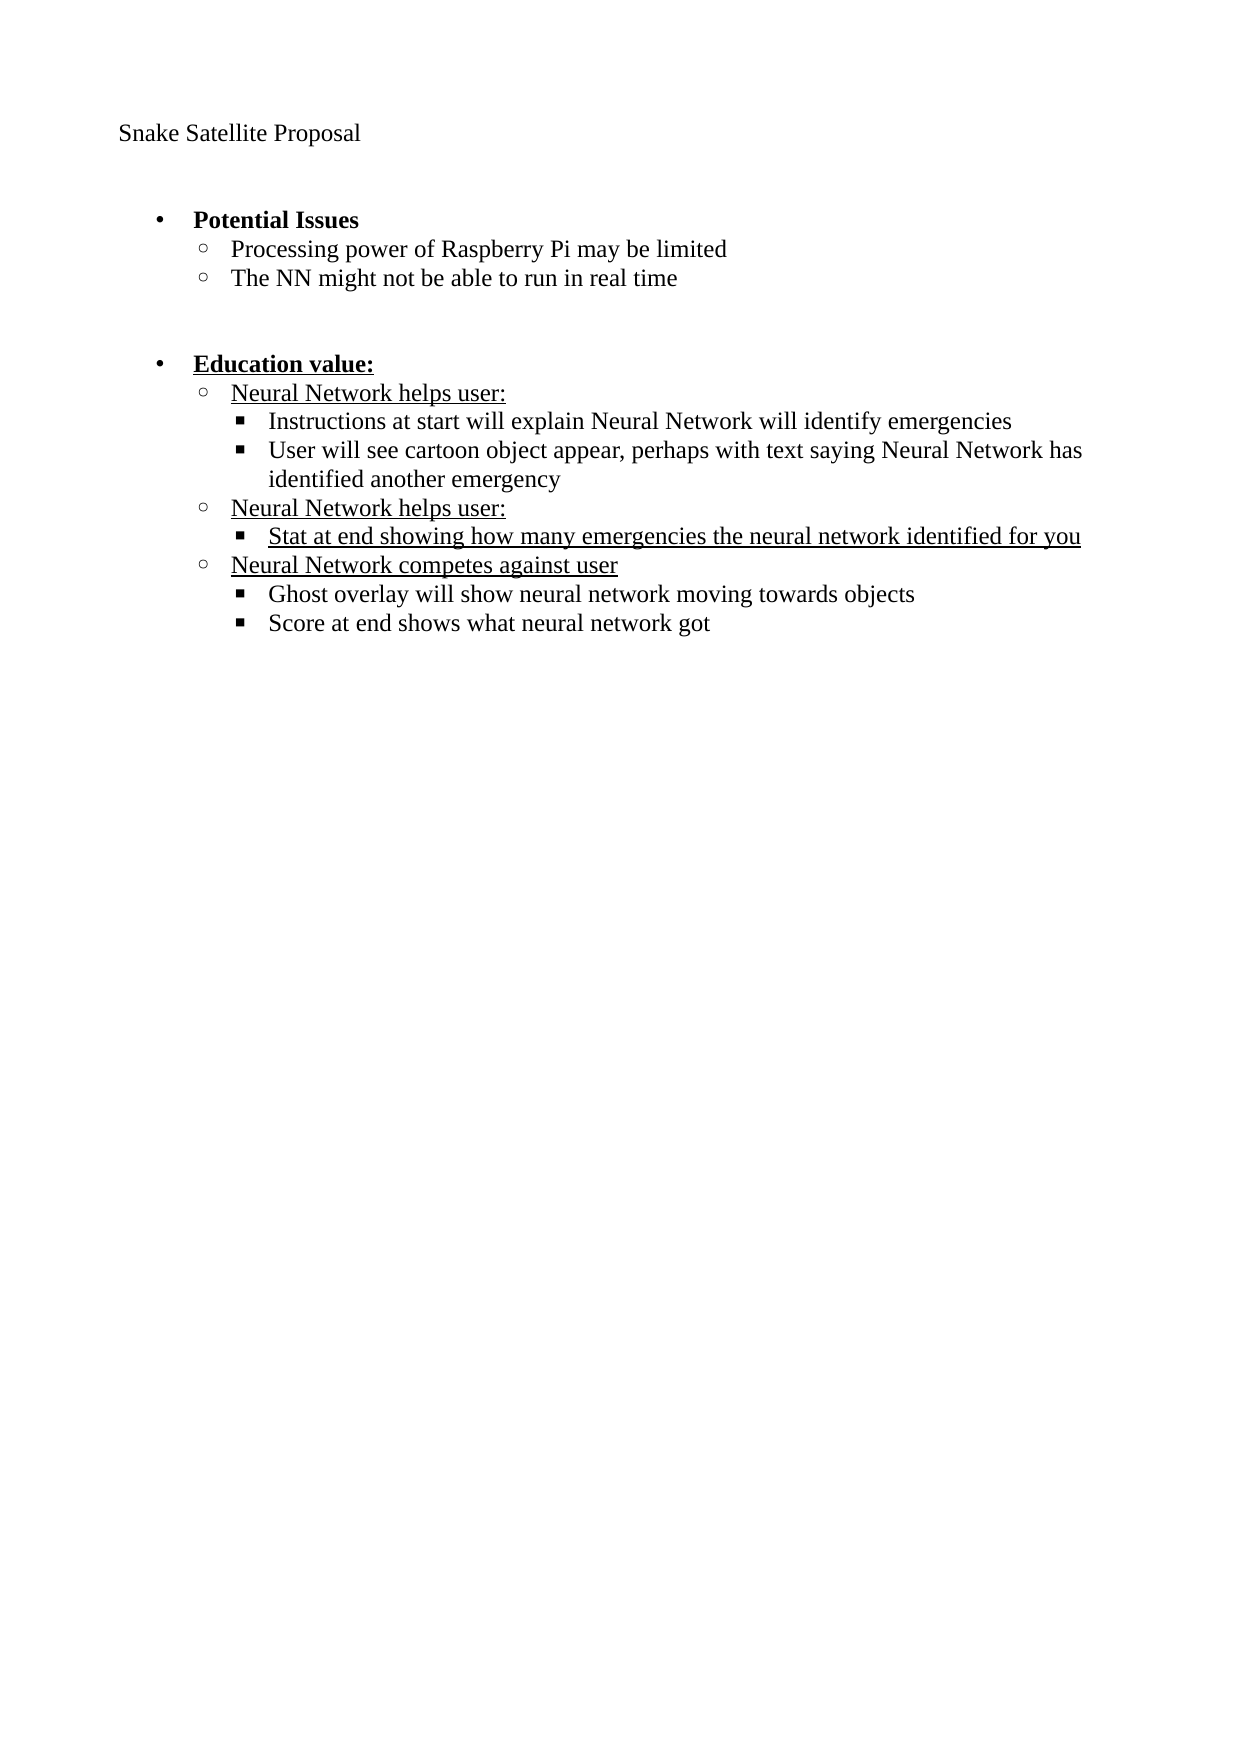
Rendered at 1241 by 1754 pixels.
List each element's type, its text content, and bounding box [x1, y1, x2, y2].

list Ghost overlay will show neural network moving towards objects [231, 579, 1122, 608]
list The NN might not be able to run in real time [193, 263, 1122, 291]
list Processing power of Raspberry Pi may be limited [193, 234, 1122, 263]
list User will see cartoon object appear, perhaps with text saying Neural Network has identified another emergency [231, 435, 1122, 493]
list Instructions at start will explain Neural Network will identify emergencies [231, 406, 1122, 435]
list Education value: [156, 349, 1122, 378]
list Score at end shows what neural network got [231, 608, 1122, 636]
list Potential Issues [156, 205, 1122, 234]
list Neural Network helps user: [193, 493, 1122, 521]
list Stat at end showing how many emergencies the neural network identified for you [231, 521, 1122, 550]
list Neural Network competes against user [193, 550, 1122, 579]
list Neural Network helps user: [193, 378, 1122, 406]
